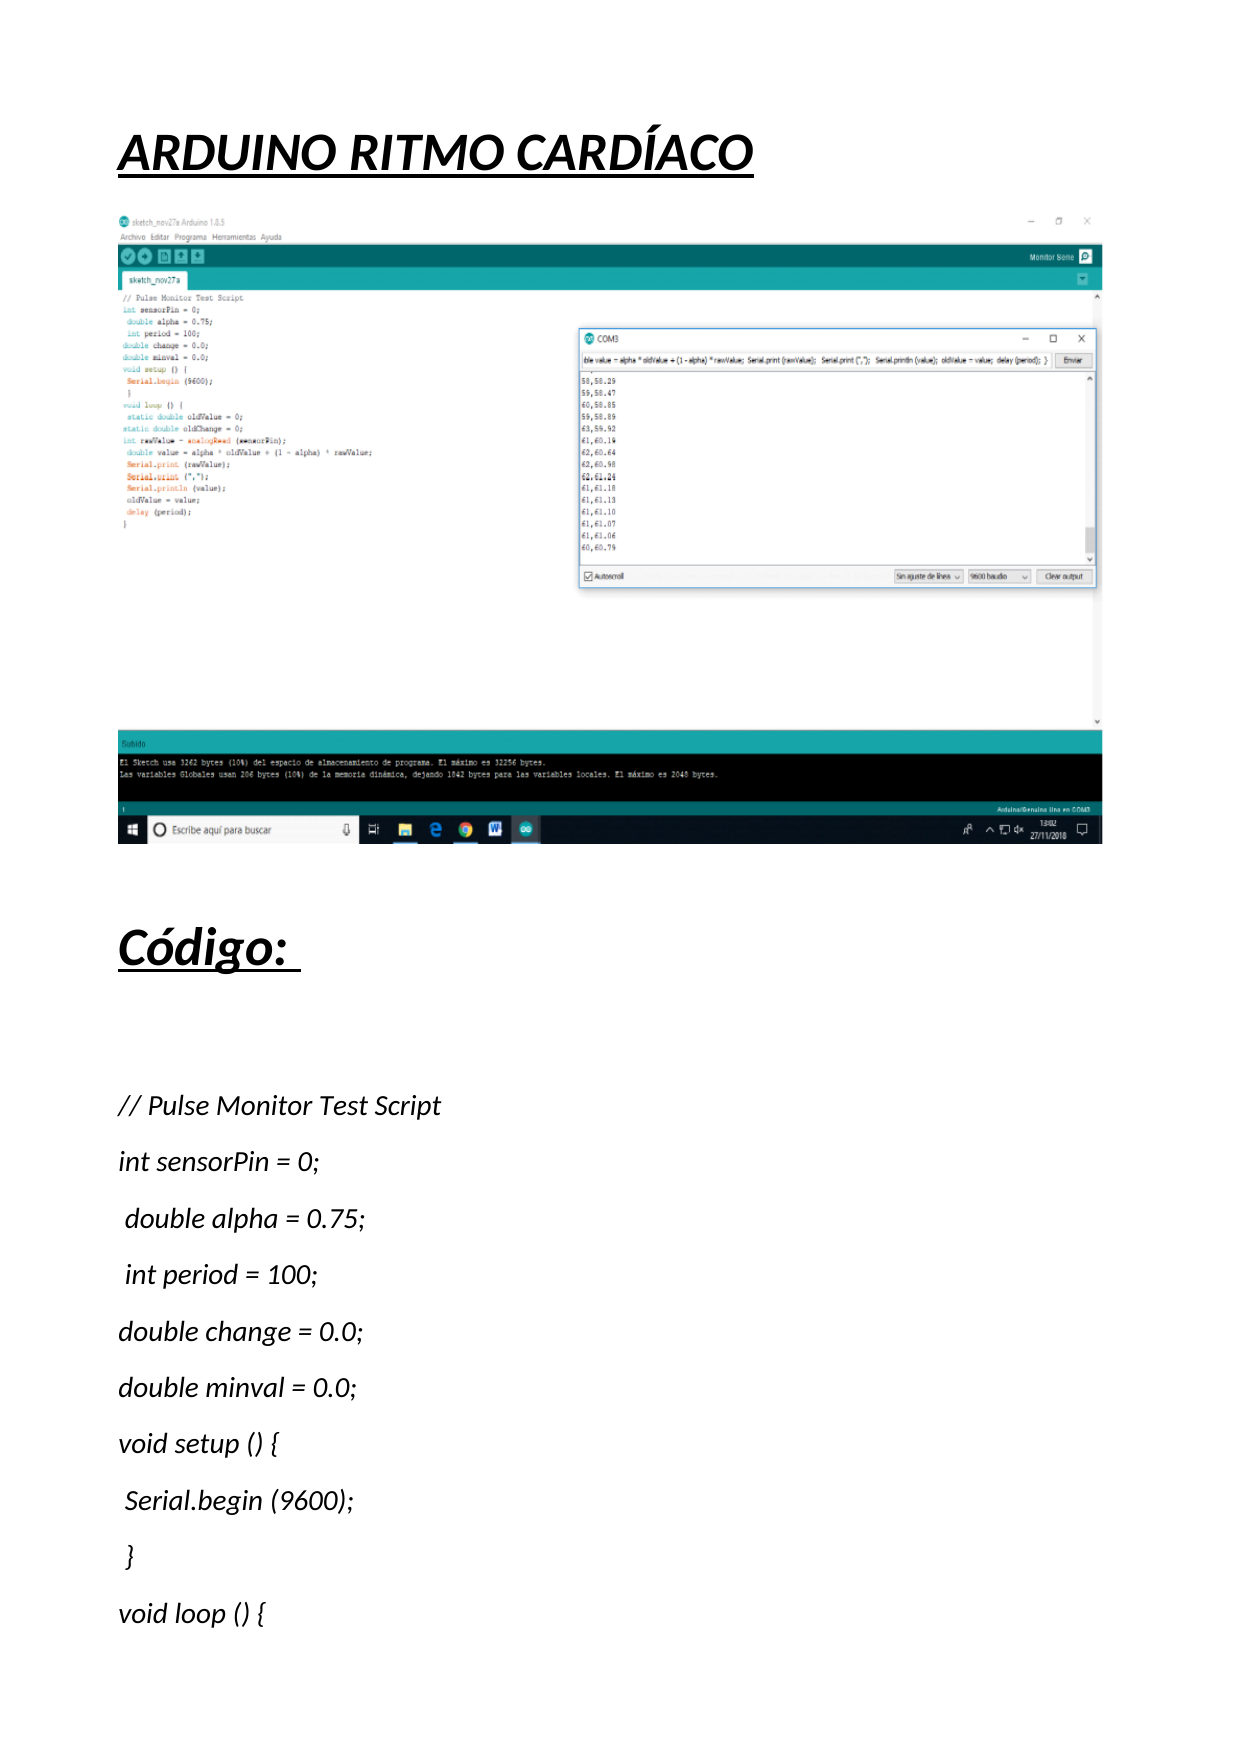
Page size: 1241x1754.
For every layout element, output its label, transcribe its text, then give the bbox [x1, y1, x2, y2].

text void loop () { [118, 1595, 1122, 1631]
text double alpha = 0.75; [118, 1200, 1122, 1235]
text int sensorPin = 0; [118, 1143, 1122, 1179]
text ARDUINO RITMO CARDÍACO [118, 118, 1122, 184]
text // Pulse Monitor Test Script [118, 1087, 1122, 1122]
text double minval = 0.0; [118, 1369, 1122, 1405]
text void setup () { [118, 1426, 1122, 1461]
text int period = 100; [118, 1256, 1122, 1292]
text Serial.begin (9600); [118, 1482, 1122, 1518]
text double change = 0.0; [118, 1313, 1122, 1348]
text Código: [118, 913, 1122, 979]
text } [118, 1538, 1122, 1574]
